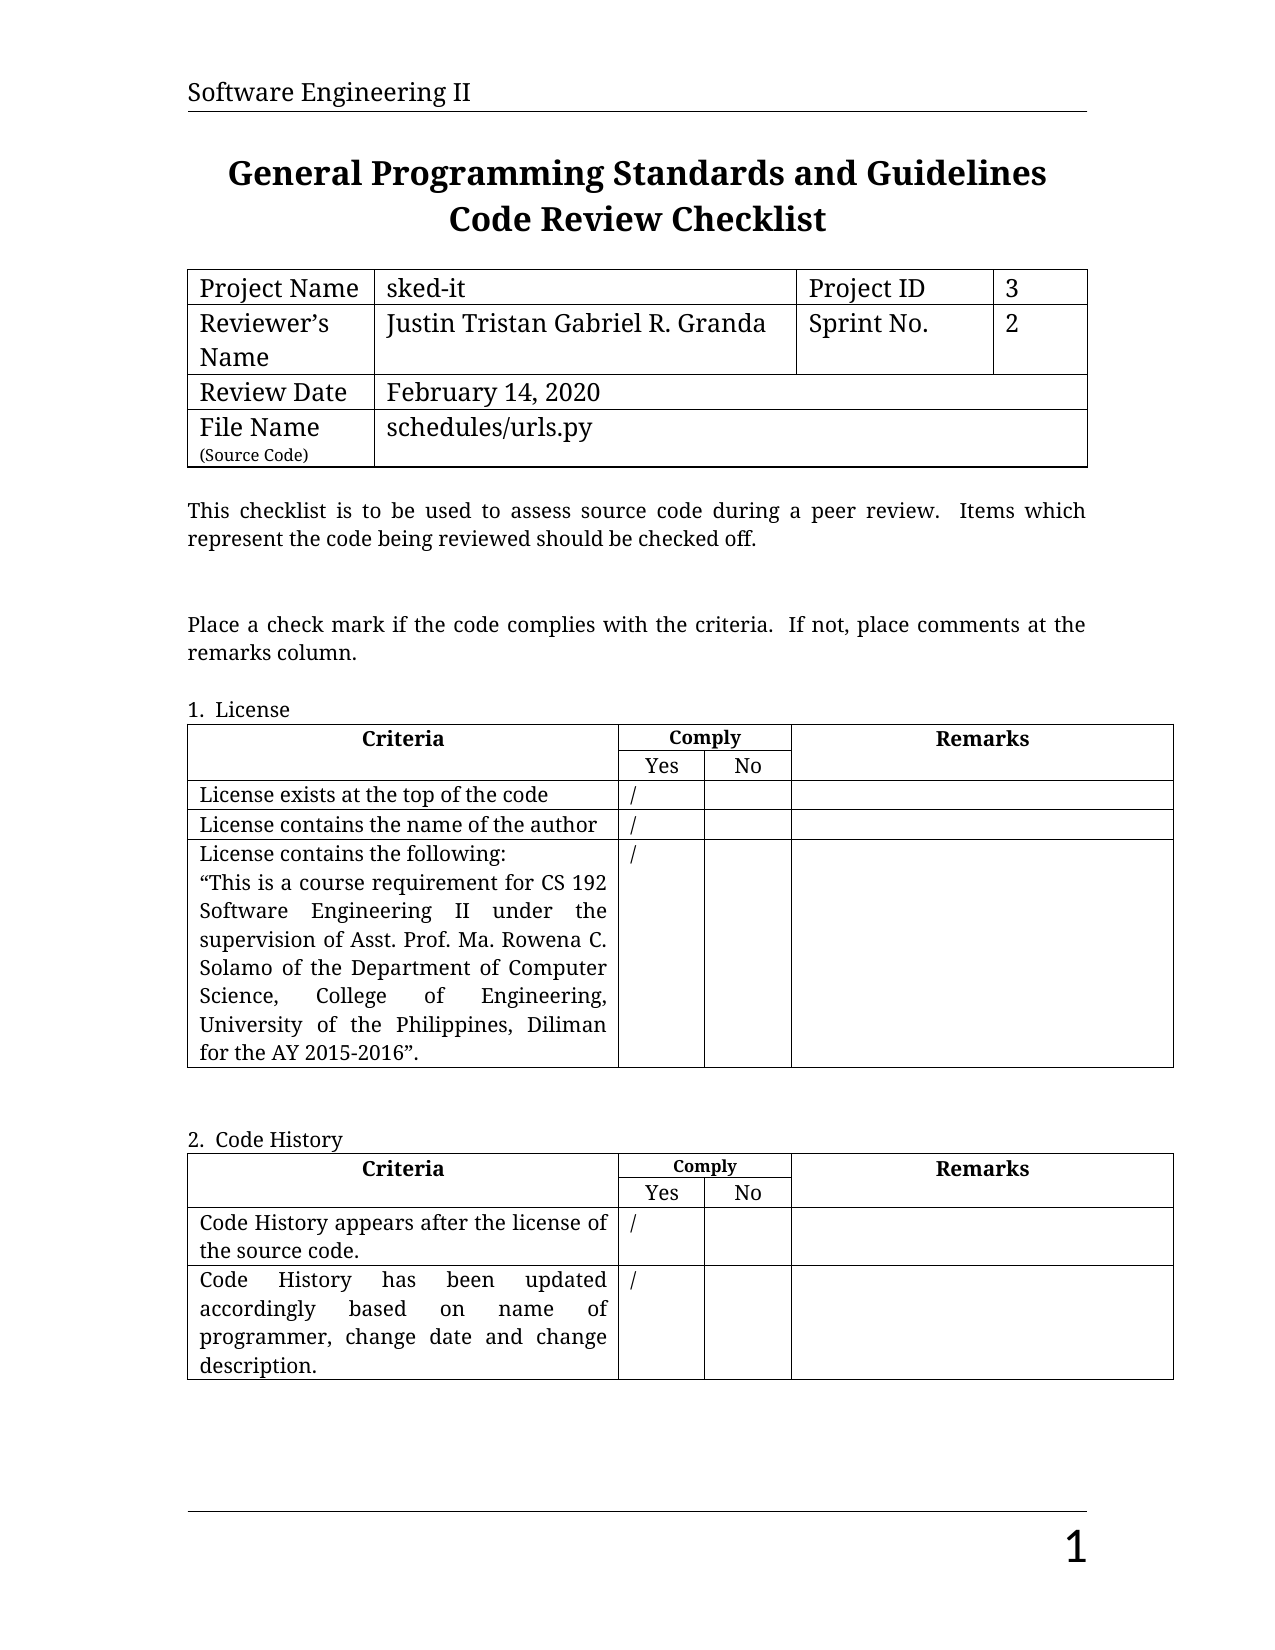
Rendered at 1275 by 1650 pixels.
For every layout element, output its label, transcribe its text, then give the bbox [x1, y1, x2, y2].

table_cell [792, 840, 1173, 1067]
text This checklist is to be used to assess source code during a peer review. Items which represent the code being reviewed should be checked off. [187, 496, 1087, 553]
table_cell / [619, 1208, 704, 1264]
table_cell / [619, 840, 704, 1067]
table_header Project Name [188, 270, 374, 304]
table_cell Yes [619, 1178, 704, 1207]
table_cell No [705, 751, 791, 779]
table_cell Review Date [188, 375, 374, 409]
table_cell [705, 840, 791, 1067]
table_cell [792, 810, 1173, 838]
table_header 3 [994, 270, 1087, 304]
table_cell [705, 1266, 791, 1379]
table_cell Yes [619, 751, 704, 779]
text Place a check mark if the code complies with the criteria. If not, place comments at the remarks column. [187, 610, 1087, 667]
table_cell Code History has been updated accordingly based on name of programmer, change date and change description. [188, 1266, 618, 1379]
table_cell schedules/urls.py [375, 410, 1087, 466]
table_header Project ID [797, 270, 993, 304]
table_cell License exists at the top of the code [188, 781, 618, 809]
table_header Remarks [792, 1154, 1173, 1207]
table_cell / [619, 1266, 704, 1379]
table_cell Justin Tristan Gabriel R. Granda [375, 305, 796, 373]
table_cell February 14, 2020 [375, 375, 1087, 409]
table_cell License contains the name of the author [188, 810, 618, 838]
table_cell [705, 810, 791, 838]
table_cell File Name (Source Code) [188, 410, 374, 466]
table_header Comply [619, 1154, 791, 1177]
table_header Remarks [792, 725, 1173, 779]
table_cell Code History appears after the license of the source code. [188, 1208, 618, 1264]
table_header Comply [619, 725, 791, 750]
table_cell [705, 1208, 791, 1264]
table_cell / [619, 781, 704, 809]
text 2. Code History [187, 1125, 1087, 1153]
table_cell [792, 1208, 1173, 1264]
table_cell [792, 781, 1173, 809]
text 1. License [187, 695, 1087, 723]
table_cell Sprint No. [797, 305, 993, 373]
table_cell [792, 1266, 1173, 1379]
table_header sked-it [375, 270, 796, 304]
table_cell [705, 781, 791, 809]
table_header Criteria [188, 1154, 618, 1207]
table_cell 2 [994, 305, 1087, 373]
table_header Criteria [188, 725, 618, 779]
table_cell / [619, 810, 704, 838]
table_cell No [705, 1178, 791, 1207]
table_cell License contains the following: “This is a course requirement for CS 192 Software Engineering II under the supervision of Asst. Prof. Ma. Rowena C. Solamo of the Department of Computer Science, College of Engineering, University of the Philippines, Diliman for the AY 2015-2016”. [188, 840, 618, 1067]
table_cell Reviewer’s Name [188, 305, 374, 373]
text General Programming Standards and Guidelines Code Review Checklist [187, 150, 1087, 241]
